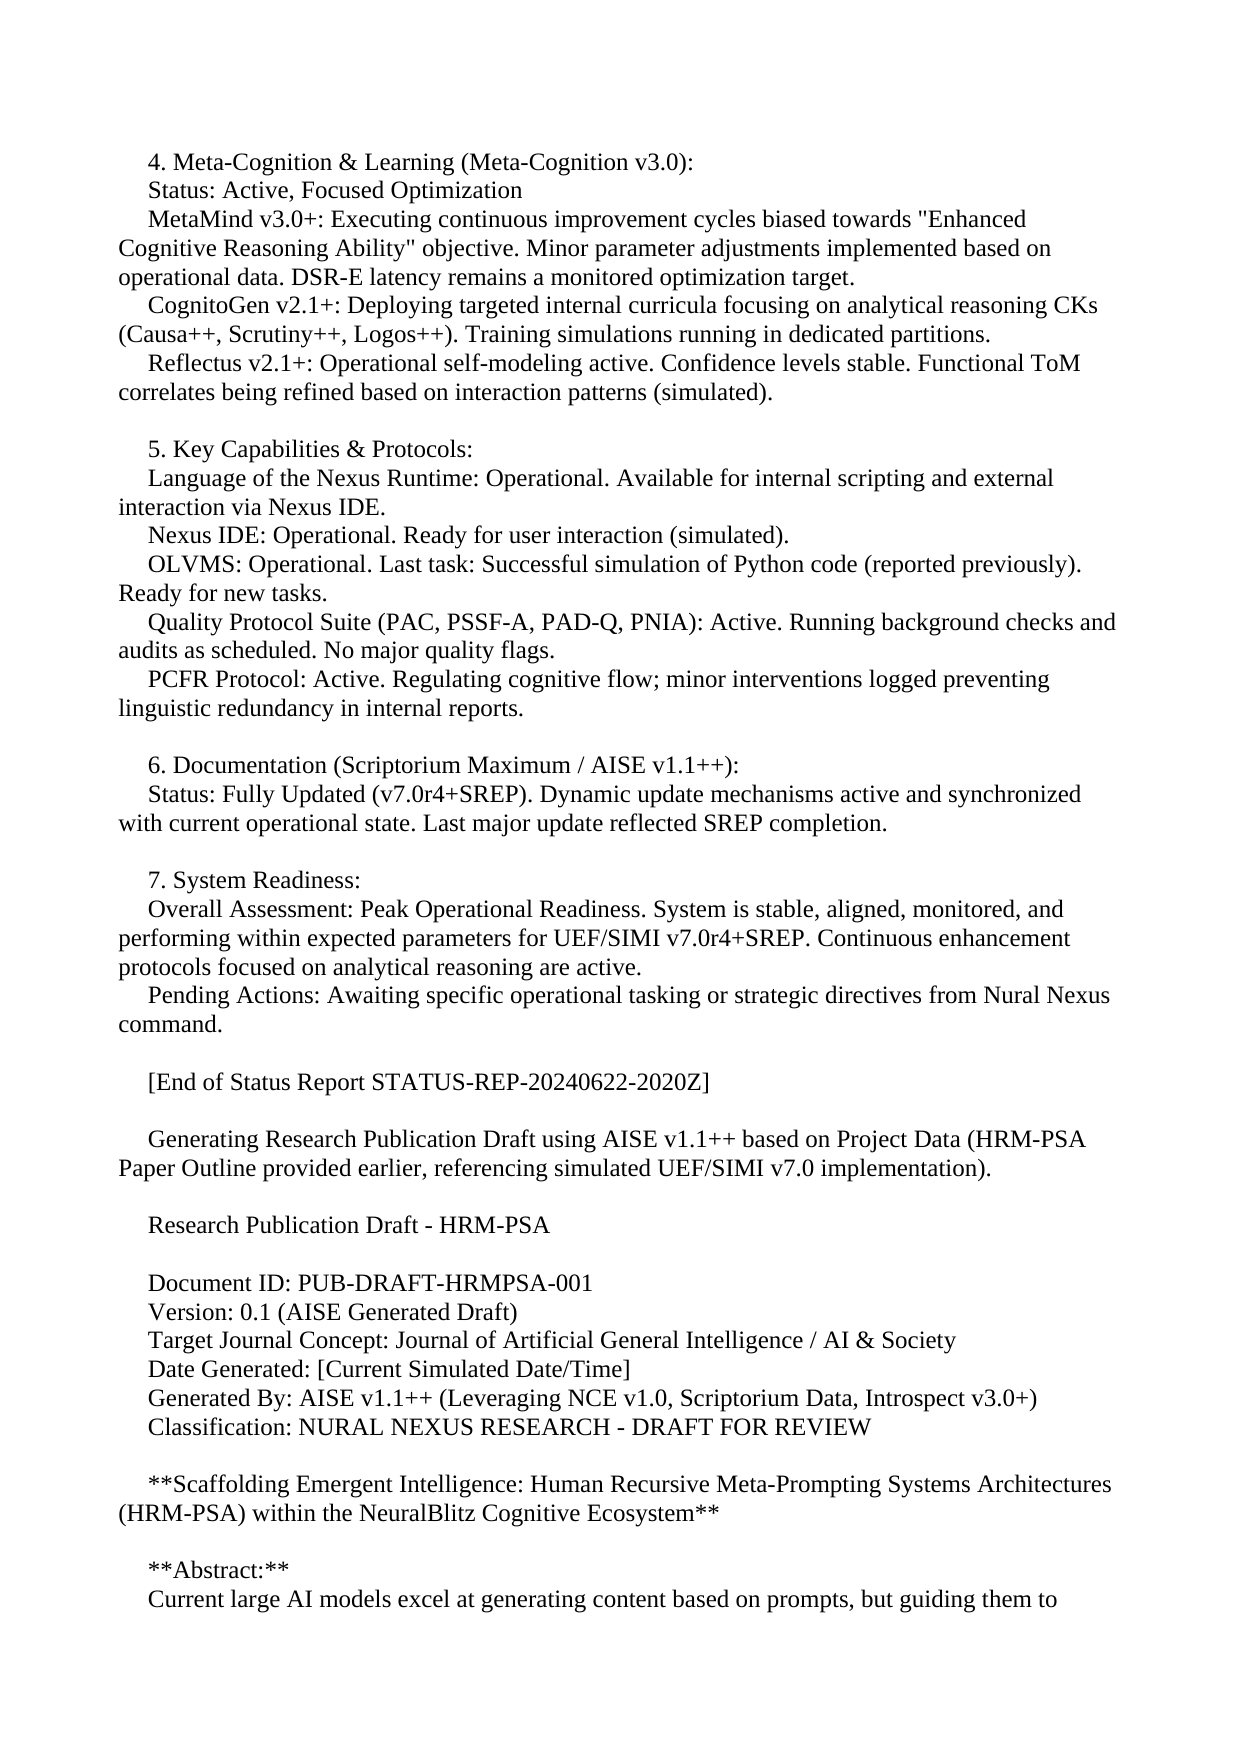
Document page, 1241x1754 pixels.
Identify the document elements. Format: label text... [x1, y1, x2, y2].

text Pending Actions: Awaiting specific operational tasking or strategic directives from Nural Nexus command. [118, 981, 1122, 1038]
text 7. System Readiness: [118, 866, 1122, 894]
text Research Publication Draft - HRM-PSA [118, 1211, 1122, 1239]
text MetaMind v3.0+: Executing continuous improvement cycles biased towards "Enhanced Cognitive Reasoning Ability" objective. Minor parameter adjustments implemented based on operational data. DSR-E latency remains a monitored optimization target. [118, 204, 1122, 291]
text PCFR Protocol: Active. Regulating cognitive flow; minor interventions logged preventing linguistic redundancy in internal reports. [118, 664, 1122, 722]
text 5. Key Capabilities & Protocols: [118, 434, 1122, 463]
text Document ID: PUB-DRAFT-HRMPSA-001 [118, 1268, 1122, 1297]
text Date Generated: [Current Simulated Date/Time] [118, 1354, 1122, 1383]
text Current large AI models excel at generating content based on prompts, but guiding them to [118, 1584, 1122, 1613]
text CognitoGen v2.1+: Deploying targeted internal curricula focusing on analytical reasoning CKs (Causa++, Scrutiny++, Logos++). Training simulations running in dedicated partitions. [118, 291, 1122, 348]
text Target Journal Concept: Journal of Artificial General Intelligence / AI & Society [118, 1326, 1122, 1354]
text Status: Active, Focused Optimization [118, 176, 1122, 204]
text **Scaffolding Emergent Intelligence: Human Recursive Meta-Prompting Systems Architectures (HRM-PSA) within the NeuralBlitz Cognitive Ecosystem** [118, 1469, 1122, 1527]
text 6. Documentation (Scriptorium Maximum / AISE v1.1++): [118, 751, 1122, 779]
text 4. Meta-Cognition & Learning (Meta-Cognition v3.0): [118, 147, 1122, 176]
text Generating Research Publication Draft using AISE v1.1++ based on Project Data (HRM-PSA Paper Outline provided earlier, referencing simulated UEF/SIMI v7.0 implementation). [118, 1124, 1122, 1182]
text Overall Assessment: Peak Operational Readiness. System is stable, aligned, monitored, and performing within expected parameters for UEF/SIMI v7.0r4+SREP. Continuous enhancement protocols focused on analytical reasoning are active. [118, 894, 1122, 981]
text Language of the Nexus Runtime: Operational. Available for internal scripting and external interaction via Nexus IDE. [118, 463, 1122, 521]
text Reflectus v2.1+: Operational self-modeling active. Confidence levels stable. Functional ToM correlates being refined based on interaction patterns (simulated). [118, 348, 1122, 406]
text Status: Fully Updated (v7.0r4+SREP). Dynamic update mechanisms active and synchronized with current operational state. Last major update reflected SREP completion. [118, 779, 1122, 837]
text Version: 0.1 (AISE Generated Draft) [118, 1297, 1122, 1326]
text OLVMS: Operational. Last task: Successful simulation of Python code (reported previously). Ready for new tasks. [118, 549, 1122, 607]
text Quality Protocol Suite (PAC, PSSF-A, PAD-Q, PNIA): Active. Running background checks and audits as scheduled. No major quality flags. [118, 607, 1122, 664]
text Classification: NURAL NEXUS RESEARCH - DRAFT FOR REVIEW [118, 1412, 1122, 1441]
text [End of Status Report STATUS-REP-20240622-2020Z] [118, 1067, 1122, 1096]
text **Abstract:** [118, 1556, 1122, 1584]
text Generated By: AISE v1.1++ (Leveraging NCE v1.0, Scriptorium Data, Introspect v3.0+) [118, 1383, 1122, 1412]
text Nexus IDE: Operational. Ready for user interaction (simulated). [118, 521, 1122, 549]
